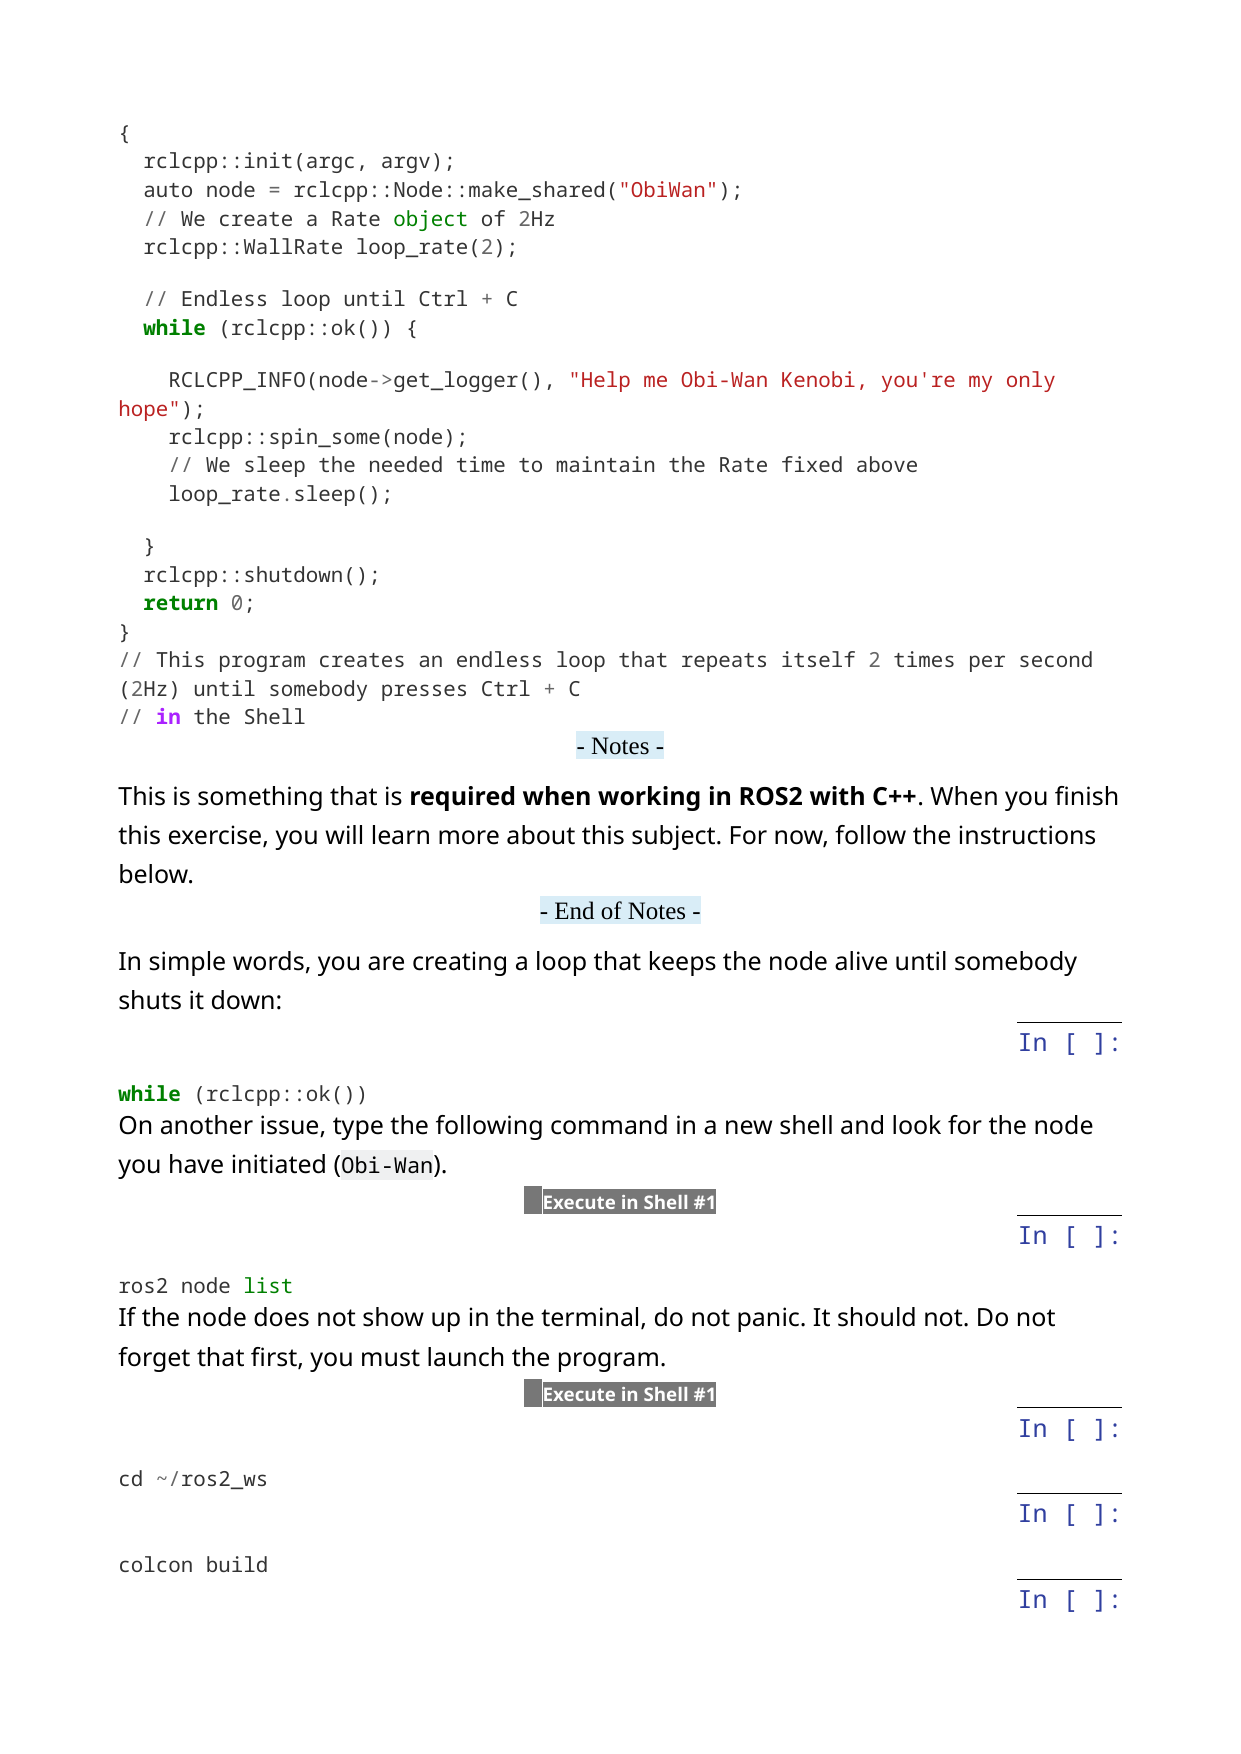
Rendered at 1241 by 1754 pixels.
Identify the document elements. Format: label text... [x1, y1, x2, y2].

text while (rclcpp::ok()) [118, 1079, 1122, 1107]
text { [118, 118, 1122, 147]
text RCLCPP_INFO(node->get_logger(), "Help me Obi-Wan Kenobi, you're my only hope"); [118, 365, 1122, 422]
text In [ ]: [118, 1214, 1122, 1252]
text Execute in Shell #1 [118, 1378, 1122, 1407]
text while (rclcpp::ok()) { [118, 313, 1122, 341]
text // We sleep the needed time to maintain the Rate fixed above [118, 451, 1122, 479]
text // in the Shell [118, 702, 1122, 731]
text rclcpp::WallRate loop_rate(2); [118, 232, 1122, 261]
text loop_rate.sleep(); [118, 479, 1122, 508]
text In simple words, you are creating a loop that keeps the node alive until somebody shuts it down: [118, 943, 1122, 1017]
text - Notes - [118, 731, 1122, 759]
text colcon build [118, 1550, 1122, 1578]
text } [118, 531, 1122, 560]
text // This program creates an endless loop that repeats itself 2 times per second (2Hz) until somebody presses Ctrl + C [118, 645, 1122, 702]
text This is something that is required when working in ROS2 with C++. When you finish this exercise, you will learn more about this subject. For now, follow the instructions below. [118, 778, 1122, 891]
text } [118, 617, 1122, 645]
text On another issue, type the following command in a new shell and look for the node you have initiated (Obi-Wan). [118, 1107, 1122, 1181]
text // We create a Rate object of 2Hz [118, 204, 1122, 232]
text In [ ]: [118, 1493, 1122, 1530]
text In [ ]: [118, 1578, 1122, 1616]
text rclcpp::shutdown(); [118, 560, 1122, 588]
text auto node = rclcpp::Node::make_shared("ObiWan"); [118, 175, 1122, 204]
text return 0; [118, 588, 1122, 617]
text rclcpp::spin_some(node); [118, 422, 1122, 451]
text // Endless loop until Ctrl + C [118, 284, 1122, 313]
text In [ ]: [118, 1022, 1122, 1059]
text If the node does not show up in the terminal, do not panic. It should not. Do not forget that first, you must launch the program. [118, 1300, 1122, 1373]
text cd ~/ros2_ws [118, 1464, 1122, 1493]
text Execute in Shell #1 [118, 1186, 1122, 1214]
text In [ ]: [118, 1407, 1122, 1444]
text - End of Notes - [118, 896, 1122, 924]
text rclcpp::init(argc, argv); [118, 147, 1122, 175]
text ros2 node list [118, 1272, 1122, 1300]
